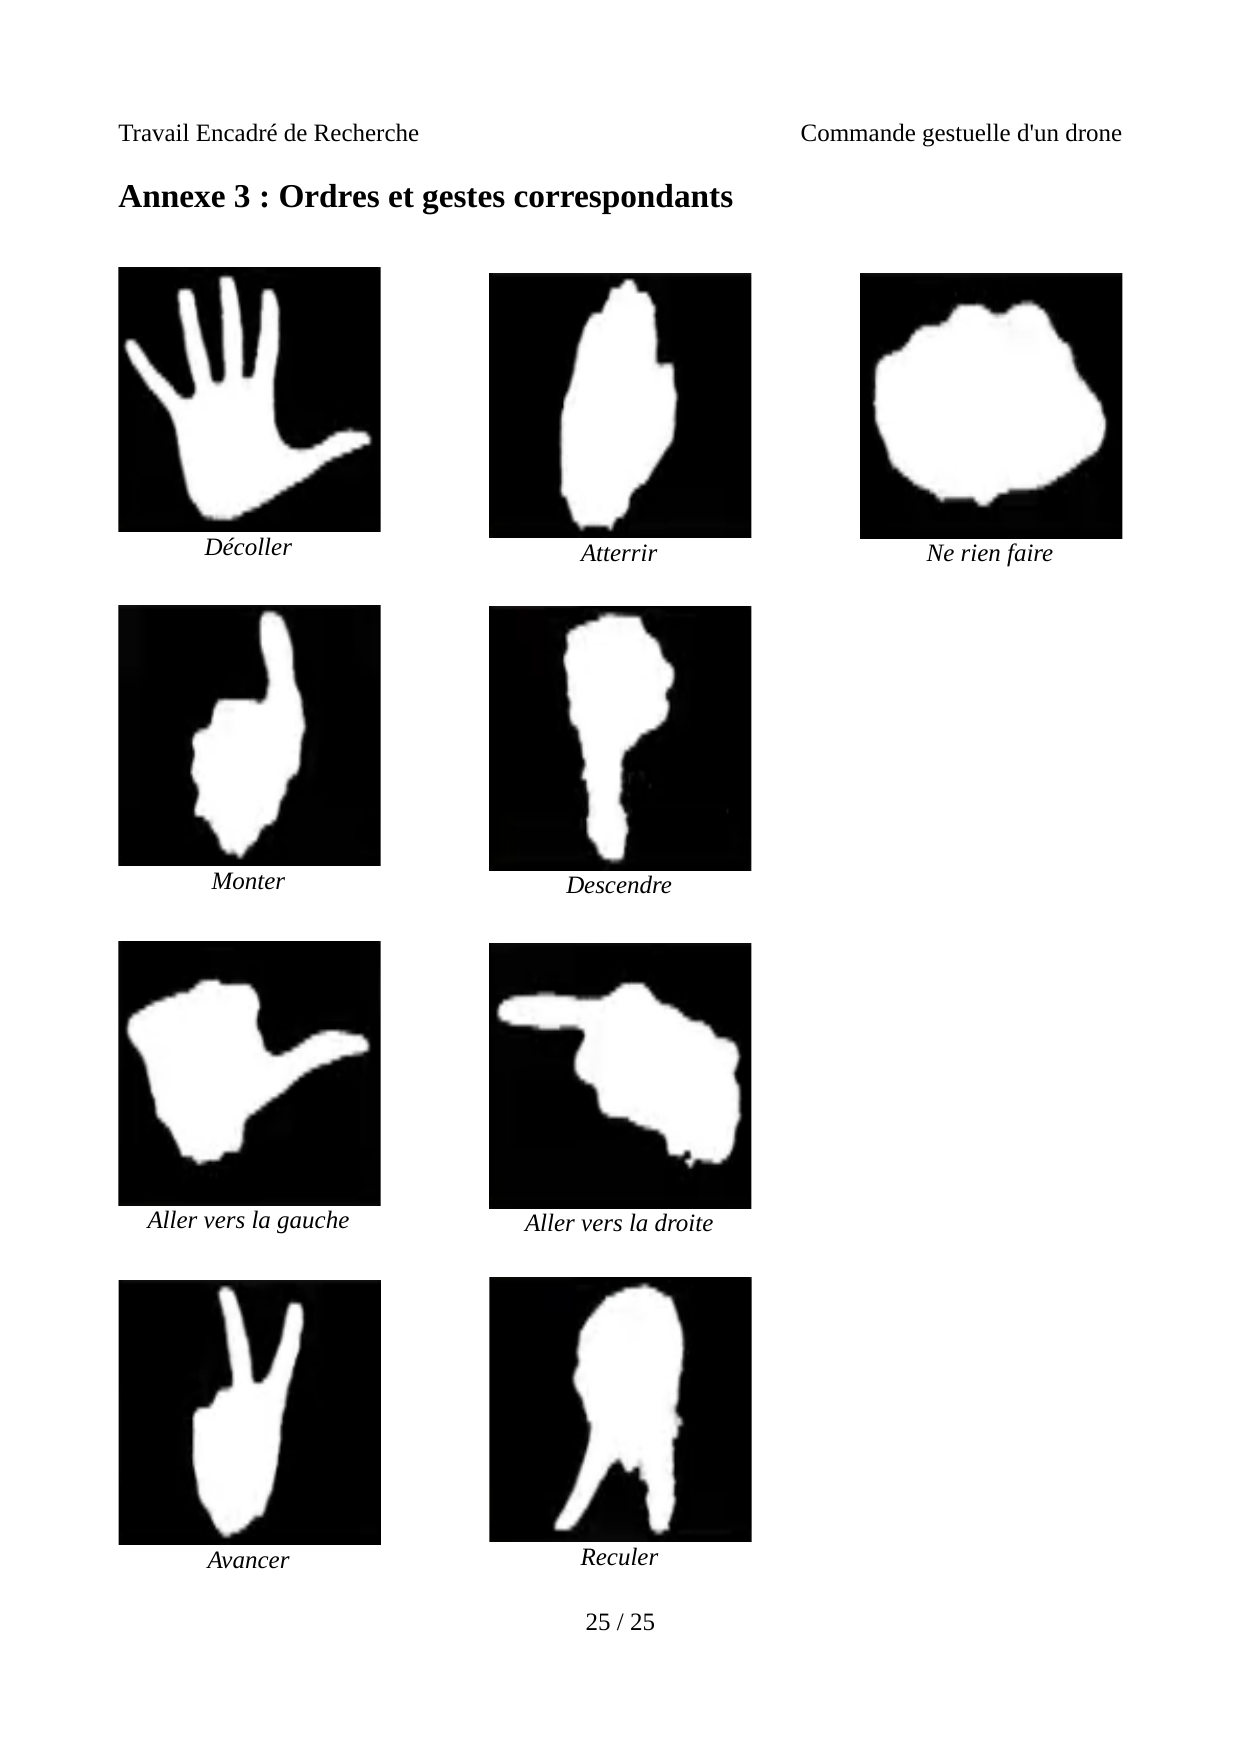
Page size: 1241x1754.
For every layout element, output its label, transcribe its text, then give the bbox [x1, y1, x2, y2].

picture [489, 273, 752, 538]
text [118, 254, 381, 267]
text Ne rien faire [860, 539, 1122, 567]
text [489, 593, 751, 606]
text Décoller [118, 532, 381, 560]
picture [118, 941, 381, 1206]
picture [489, 1277, 752, 1542]
text [489, 931, 751, 943]
text Annexe 3 : Ordres et gestes correspondants [118, 176, 1122, 215]
text [118, 1268, 381, 1280]
text [489, 261, 751, 273]
picture [489, 943, 752, 1209]
text Descendre [489, 871, 751, 899]
text Reculer [489, 1542, 752, 1571]
text [118, 593, 381, 605]
text [118, 932, 381, 941]
text Monter [118, 866, 381, 895]
text Aller vers la droite [489, 1209, 751, 1237]
picture [118, 267, 381, 532]
picture [860, 273, 1123, 539]
picture [118, 605, 381, 866]
text [860, 261, 1122, 273]
picture [489, 606, 752, 871]
text [489, 1265, 752, 1277]
text Aller vers la gauche [118, 1206, 381, 1234]
text Atterrir [489, 538, 751, 567]
text [118, 919, 381, 932]
picture [118, 1280, 381, 1545]
text Avancer [118, 1545, 381, 1574]
